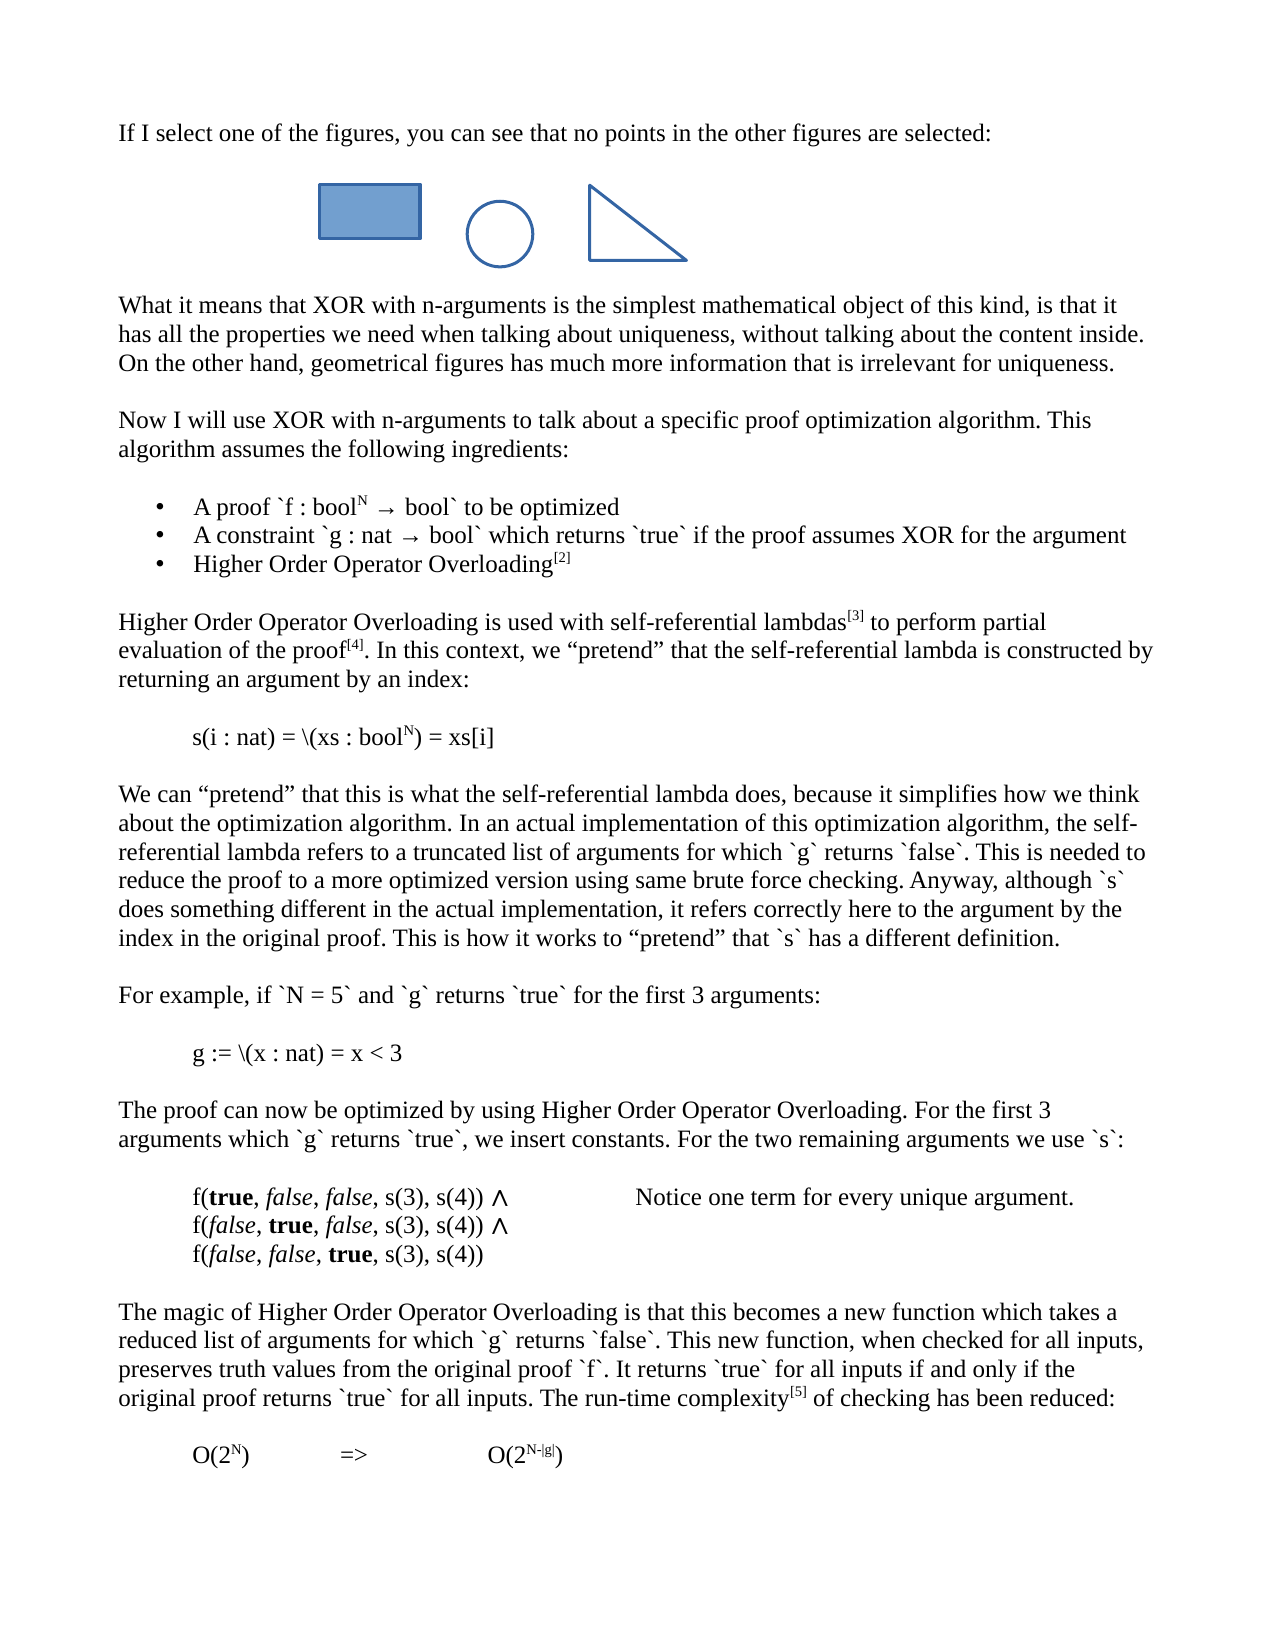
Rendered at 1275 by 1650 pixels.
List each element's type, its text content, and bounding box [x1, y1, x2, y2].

text If I select one of the figures, you can see that no points in the other figures are selected: [118, 118, 1157, 147]
text O(2N) => O(2N-|g|) [118, 1441, 1157, 1469]
text Higher Order Operator Overloading is used with self-referential lambdas[3] to perform partial evaluation of the proof[4]. In this context, we “pretend” that the self-referential lambda is constructed by returning an argument by an index: [118, 607, 1157, 693]
text f(true, false, false, s(3), s(4)) ∧ Notice one term for every unique argument. [118, 1182, 1157, 1211]
text s(i : nat) = \(xs : boolN) = xs[i] [118, 722, 1157, 751]
text We can “pretend” that this is what the self-referential lambda does, because it simplifies how we think about the optimization algorithm. In an actual implementation of this optimization algorithm, the self-referential lambda refers to a truncated list of arguments for which `g` returns `false`. This is needed to reduce the proof to a more optimized version using same brute force checking. Anyway, although `s` does something different in the actual implementation, it refers correctly here to the argument by the index in the original proof. This is how it works to “pretend” that `s` has a different definition. [118, 779, 1157, 952]
text f(false, false, true, s(3), s(4)) [118, 1239, 1157, 1268]
text For example, if `N = 5` and `g` returns `true` for the first 3 arguments: [118, 981, 1157, 1009]
list Higher Order Operator Overloading[2] [156, 549, 1157, 578]
list A constraint `g : nat → bool` which returns `true` if the proof assumes XOR for the argument [156, 521, 1157, 549]
list A proof `f : boolN → bool` to be optimized [156, 492, 1157, 521]
text Now I will use XOR with n-arguments to talk about a specific proof optimization algorithm. This algorithm assumes the following ingredients: [118, 406, 1157, 463]
text What it means that XOR with n-arguments is the simplest mathematical object of this kind, is that it has all the properties we need when talking about uniqueness, without talking about the content inside. On the other hand, geometrical figures has much more information that is irrelevant for uniqueness. [118, 291, 1157, 377]
text The magic of Higher Order Operator Overloading is that this becomes a new function which takes a reduced list of arguments for which `g` returns `false`. This new function, when checked for all inputs, preserves truth values from the original proof `f`. It returns `true` for all inputs if and only if the original proof returns `true` for all inputs. The run-time complexity[5] of checking has been reduced: [118, 1297, 1157, 1412]
text g := \(x : nat) = x < 3 [118, 1038, 1157, 1067]
text The proof can now be optimized by using Higher Order Operator Overloading. For the first 3 arguments which `g` returns `true`, we insert constants. For the two remaining arguments we use `s`: [118, 1096, 1157, 1153]
text f(false, true, false, s(3), s(4)) ∧ [118, 1211, 1157, 1239]
